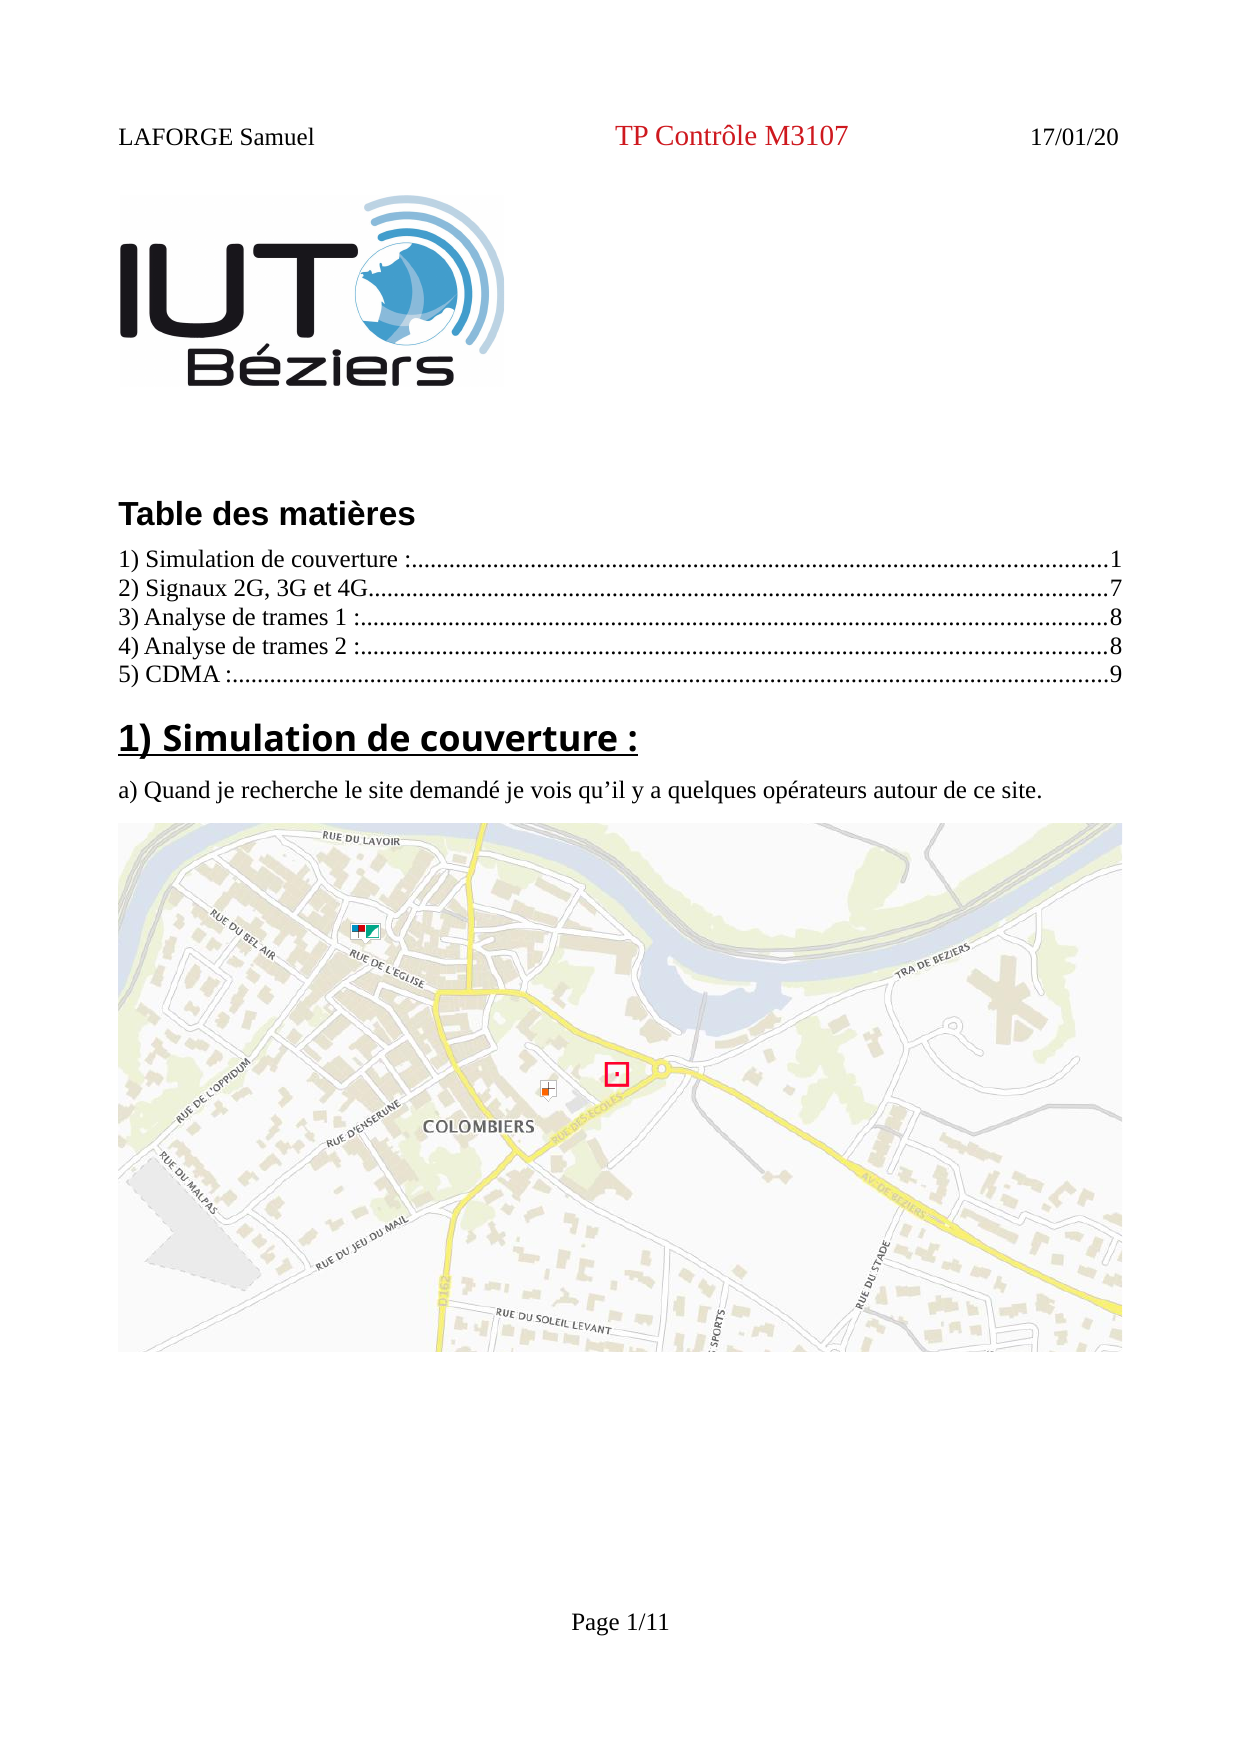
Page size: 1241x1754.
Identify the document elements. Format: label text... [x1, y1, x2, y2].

picture [118, 823, 1123, 1352]
text a) Quand je recherche le site demandé je vois qu’il y a quelques opérateurs autour de ce site. [118, 775, 1122, 803]
subtitle 1) Simulation de couverture : [118, 713, 1122, 762]
text 2) Signaux 2G, 3G et 4G 7 [118, 573, 1122, 602]
text 1) Simulation de couverture : 1 [118, 544, 1122, 573]
text 5) CDMA : 9 [118, 659, 1122, 688]
text 4) Analyse de trames 2 : 8 [118, 631, 1122, 659]
subtitle Table des matières [118, 494, 1122, 532]
text 3) Analyse de trames 1 : 8 [118, 602, 1122, 631]
picture [120, 195, 505, 387]
